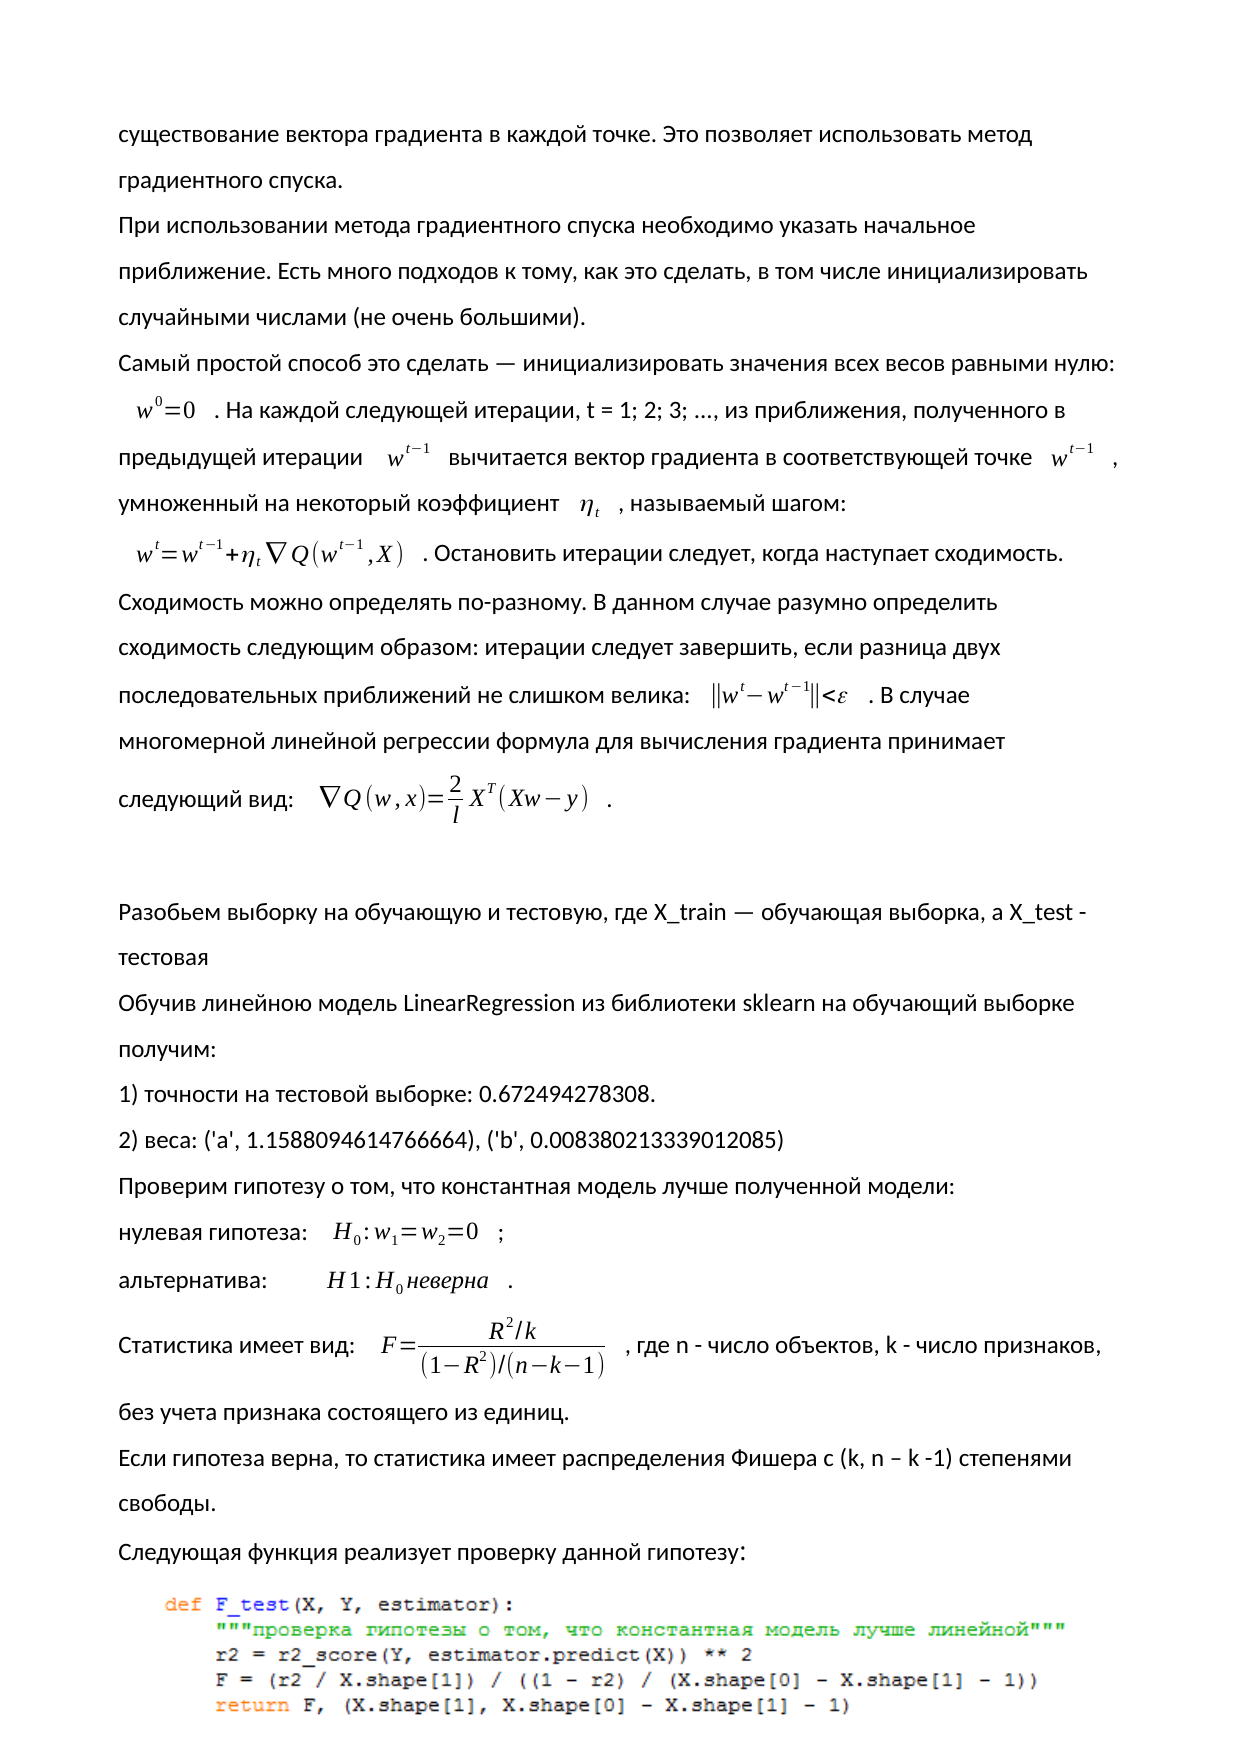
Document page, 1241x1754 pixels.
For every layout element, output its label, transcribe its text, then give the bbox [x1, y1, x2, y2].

text Разобьем выборку на обучающую и тестовую, где X_train — обучающая выборка, а X_test - тестовая [118, 896, 1122, 972]
text При использовании метода градиентного спуска необходимо указать начальное приближение. Есть много подходов к тому, как это сделать, в том числе инициализировать случайными числами (не очень большими). [118, 209, 1122, 332]
text Статистика имеет вид: , где n - число объектов, k - число признаков, без учета признака состоящего из единиц. [118, 1313, 1122, 1426]
text нулевая гипотеза: ; [118, 1216, 1122, 1249]
text Проверим гипотезу о том, что константная модель лучше полученной модели: [118, 1170, 1122, 1201]
text существование вектора градиента в каждой точке. Это позволяет использовать метод градиентного спуска. [118, 118, 1122, 194]
picture [162, 1584, 1078, 1735]
text 2) веса: ('a', 1.1588094614766664), ('b', 0.008380213339012085) [118, 1124, 1122, 1155]
text альтернатива: . [118, 1264, 1122, 1298]
text 1) точности на тестовой выборке: 0.672494278308. [118, 1079, 1122, 1109]
text Если гипотеза верна, то статистика имеет распределения Фишера с (k, n – k -1) степенями свободы. [118, 1442, 1122, 1518]
text Обучив линейною модель LinearRegression из библиотеки sklearn на обучающий выборке получим: [118, 987, 1122, 1063]
text Самый простой способ это сделать — инициализировать значения всех весов равными нулю:. На каждой следующей итерации, t = 1; 2; 3; ..., из приближения, полученного в предыдущей итерации вычитается вектор градиента в соответствующей точке, умноженный на некоторый коэффициент, называемый шагом:. Остановить итерации следует, когда наступает сходимость. Сходимость можно определять по-разному. В данном случае разумно определить сходимость следующим образом: итерации следует завершить, если разница двух последовательных приближений не слишком велика:. В случае многомерной линейной регрессии формула для вычисления градиента принимает следующий вид: . [118, 347, 1122, 829]
text Следующая функция реализует проверку данной гипотезу: [118, 1533, 1122, 1567]
